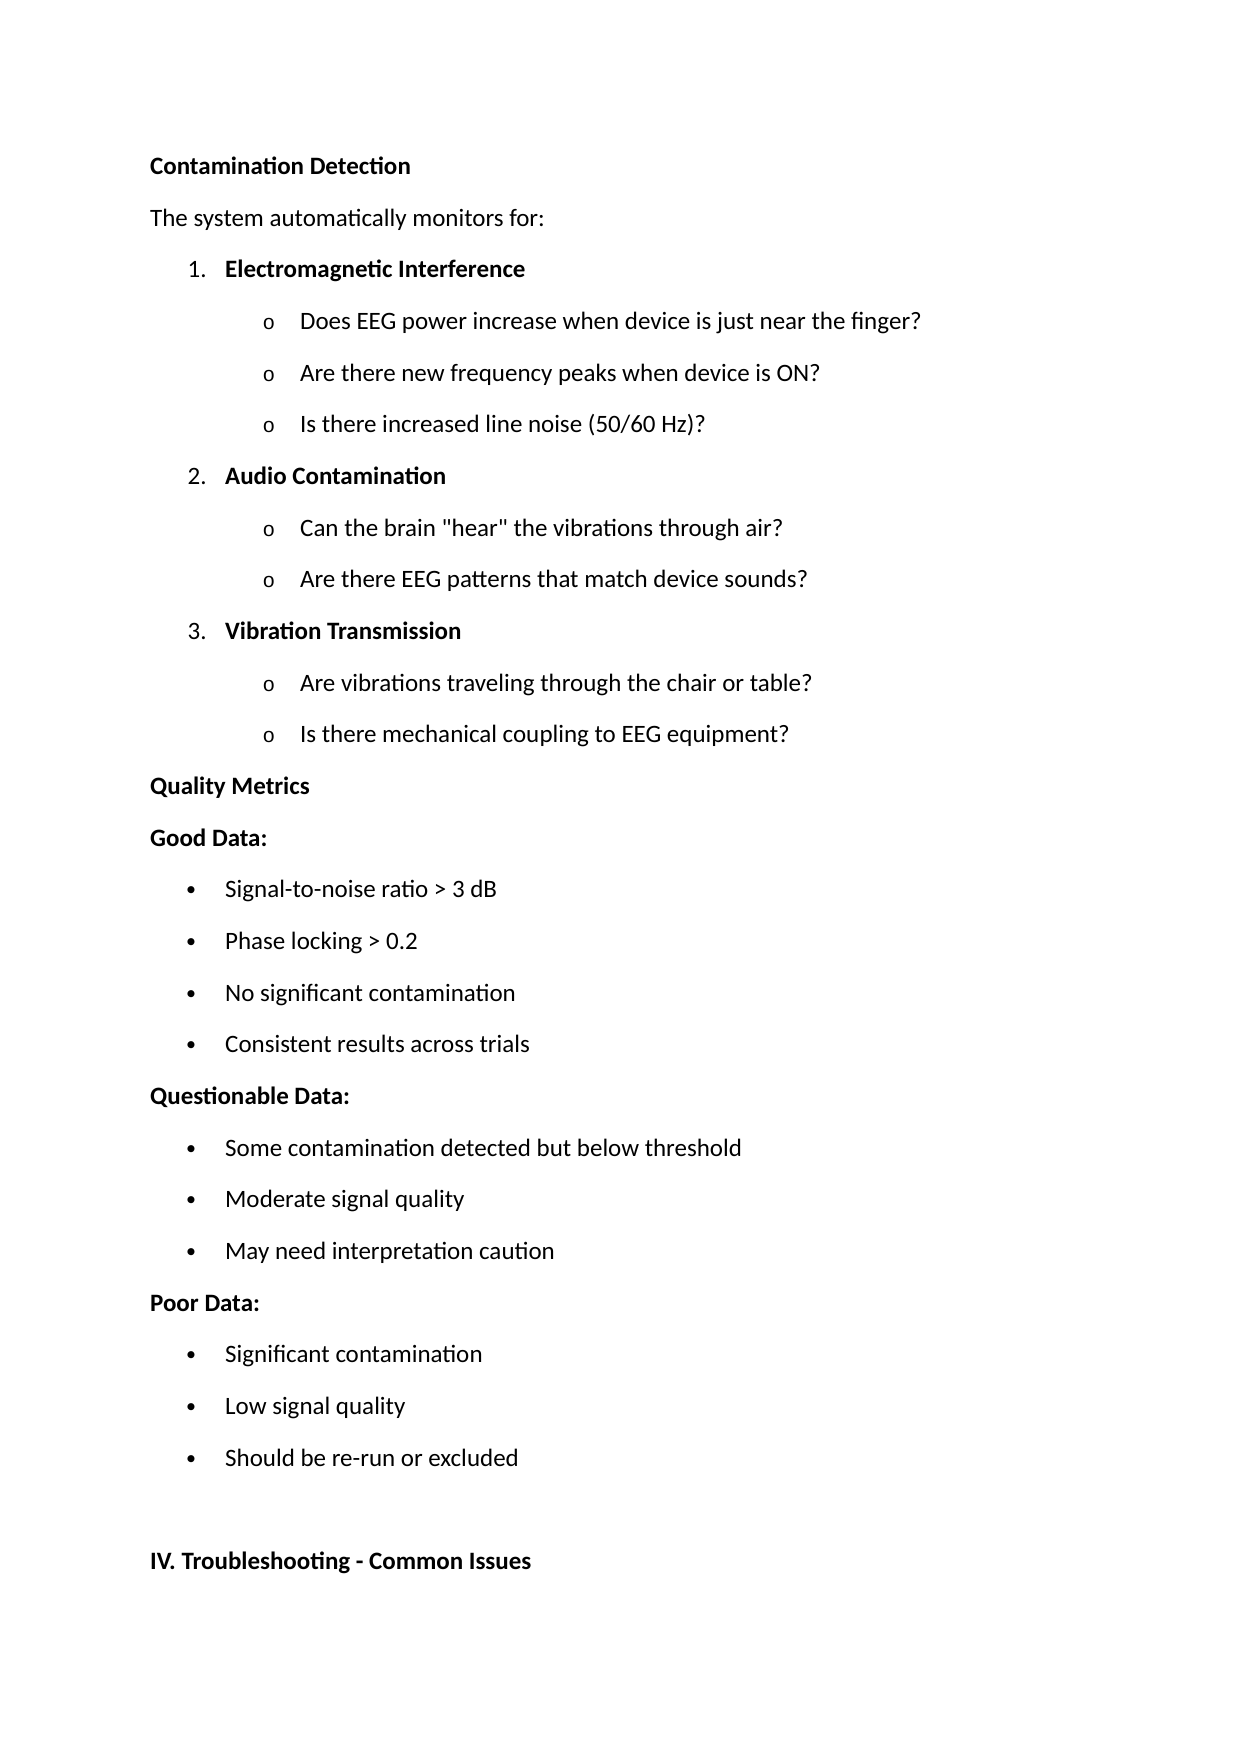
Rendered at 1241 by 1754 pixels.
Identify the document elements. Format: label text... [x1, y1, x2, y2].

list Significant contamination [187, 1338, 1090, 1369]
list Low signal quality [187, 1390, 1090, 1421]
list Audio Contamination [187, 460, 1090, 491]
list Is there increased line noise (50/60 Hz)? [262, 408, 1090, 439]
text Good Data: [150, 822, 1090, 852]
list Signal-to-noise ratio > 3 dB [187, 873, 1090, 904]
list Electromagnetic Interference [187, 253, 1090, 284]
text Poor Data: [150, 1287, 1090, 1317]
list Are vibrations traveling through the chair or table? [262, 667, 1090, 697]
list Consistent results across trials [187, 1028, 1090, 1059]
text IV. Troubleshooting - Common Issues [150, 1545, 1090, 1576]
list Some contamination detected but below threshold [187, 1132, 1090, 1162]
list Does EEG power increase when device is just near the finger? [262, 305, 1090, 336]
list Phase locking > 0.2 [187, 925, 1090, 956]
list Should be re-run or excluded [187, 1442, 1090, 1472]
text Questionable Data: [150, 1080, 1090, 1111]
list Moderate signal quality [187, 1183, 1090, 1214]
text Contamination Detection [150, 150, 1090, 181]
list Are there new frequency peaks when device is ON? [262, 357, 1090, 387]
list Are there EEG patterns that match device sounds? [262, 563, 1090, 594]
list May need interpretation caution [187, 1235, 1090, 1266]
list Is there mechanical coupling to EEG equipment? [262, 718, 1090, 749]
list Can the brain "hear" the vibrations through air? [262, 512, 1090, 542]
text The system automatically monitors for: [150, 202, 1090, 232]
list No significant contamination [187, 977, 1090, 1007]
text Quality Metrics [150, 770, 1090, 801]
list Vibration Transmission [187, 615, 1090, 646]
